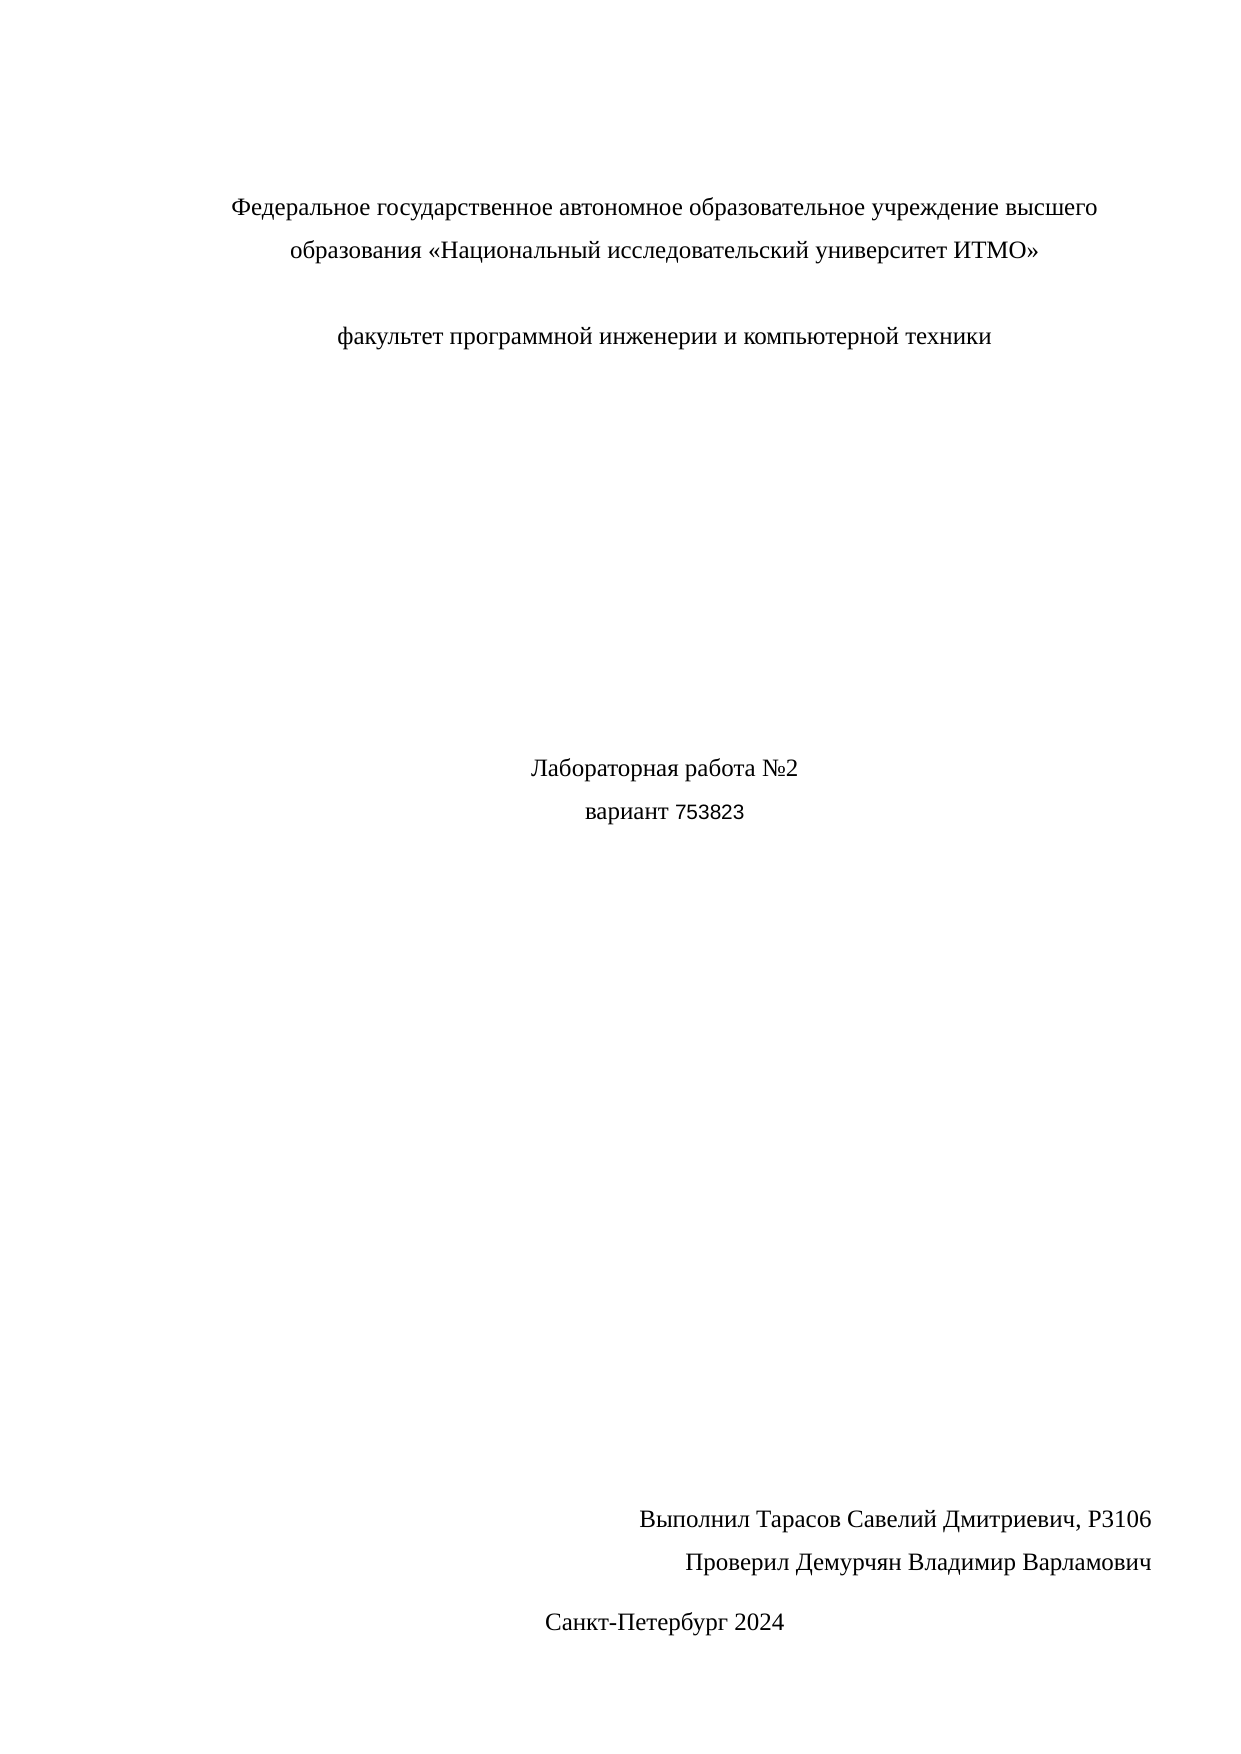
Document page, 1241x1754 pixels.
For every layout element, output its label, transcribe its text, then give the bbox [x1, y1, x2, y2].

text Выполнил Тарасов Савелий Дмитриевич, P3106 Проверил Демурчян Владимир Варламович [177, 1030, 1152, 1576]
text Федеральное государственное автономное образовательное учреждение высшего образования «Национальный исследовательский университет ИТМО» факультет программной инженерии и компьютерной техники Лабораторная работа №2 вариант 753823 [177, 192, 1152, 824]
